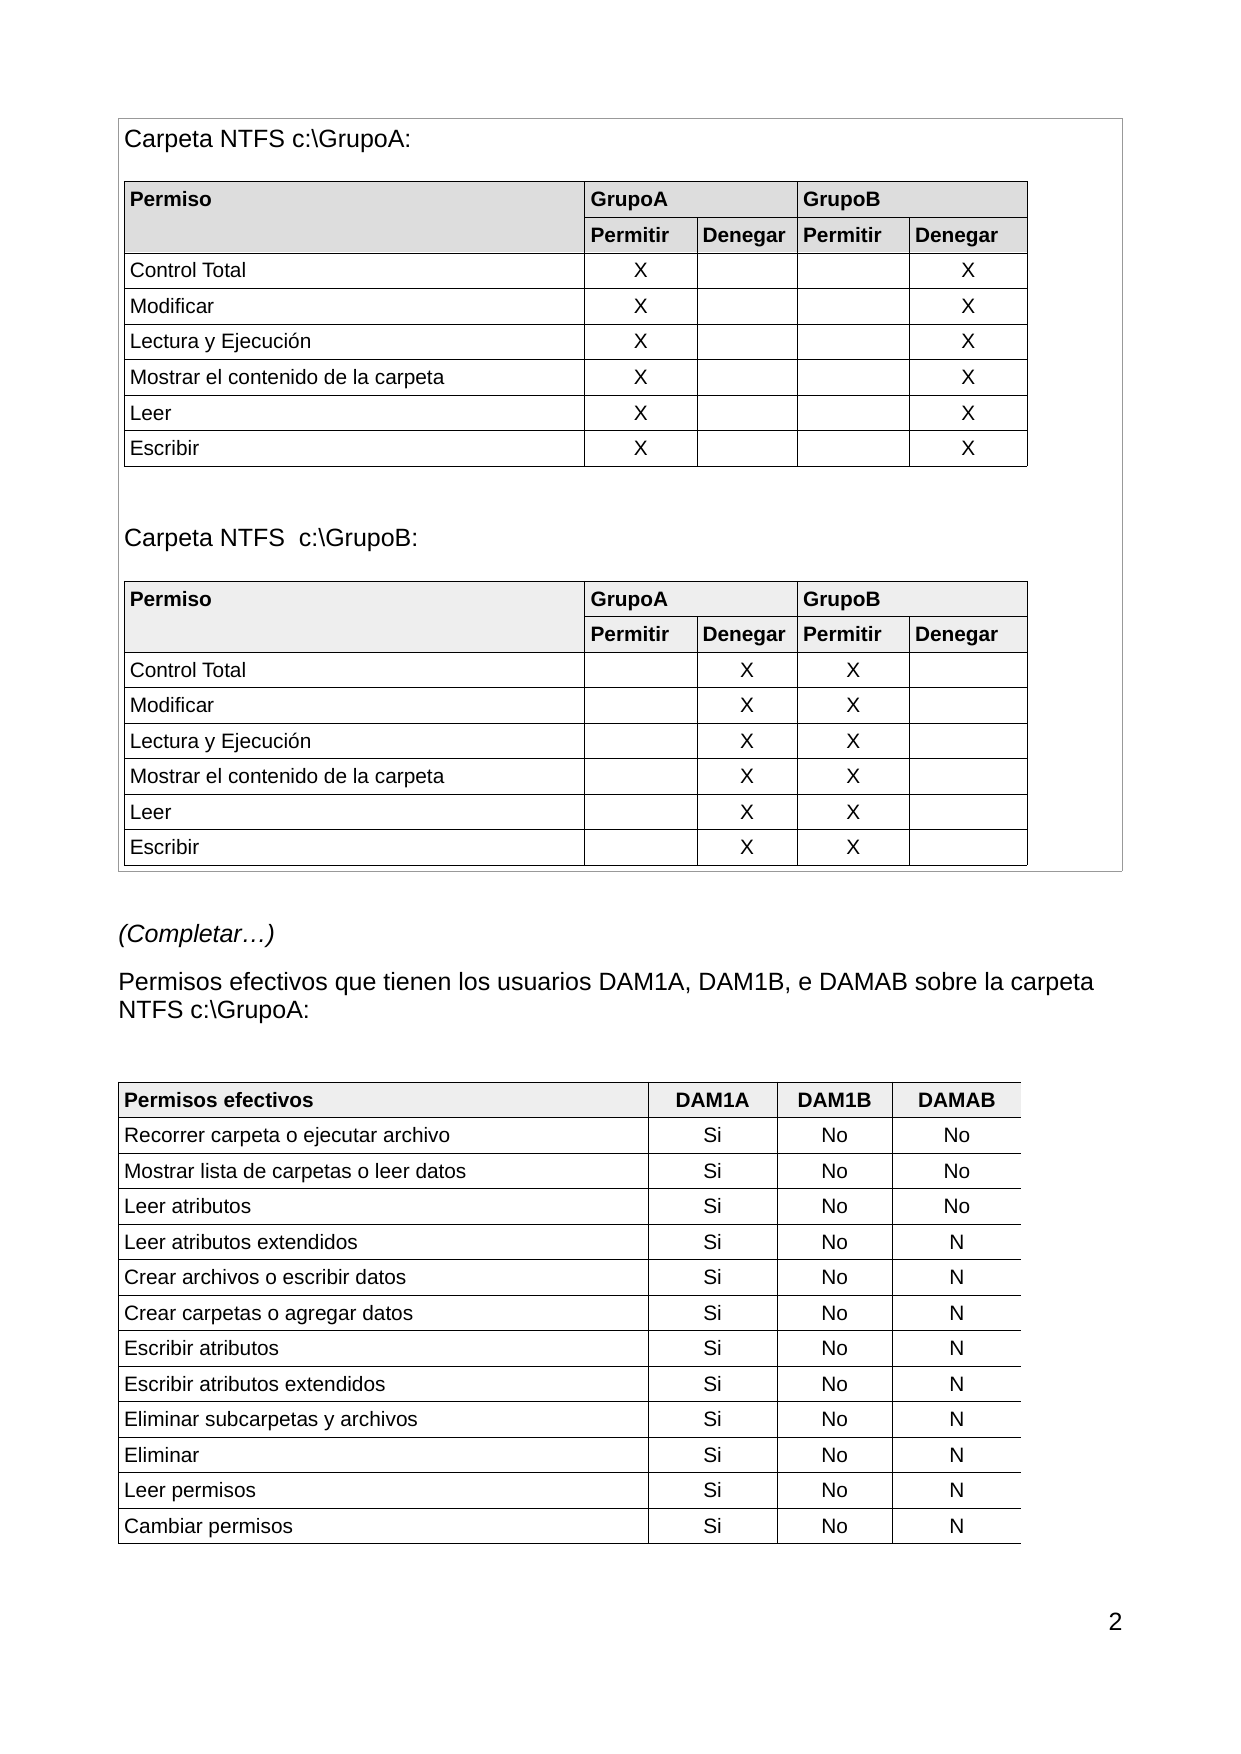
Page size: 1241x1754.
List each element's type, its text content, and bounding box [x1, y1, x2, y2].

table_header Permiso [125, 182, 584, 252]
table_cell [798, 396, 909, 430]
table_cell [585, 759, 697, 794]
table_cell No [778, 1260, 892, 1295]
table_cell [798, 431, 909, 466]
text (Completar…) [118, 919, 1122, 947]
table_header Permiso [125, 582, 584, 652]
table_cell Escribir atributos extendidos [119, 1367, 648, 1401]
table_cell X [698, 759, 797, 794]
table_cell [698, 325, 797, 359]
table_cell Permitir [798, 218, 909, 252]
table_cell Eliminar [119, 1438, 648, 1472]
table_cell [698, 431, 797, 466]
table_cell No [778, 1509, 892, 1543]
table_cell [798, 254, 909, 288]
table_cell Permitir [798, 617, 909, 652]
table_cell X [585, 289, 697, 323]
table_cell No [778, 1118, 892, 1153]
table_cell X [585, 396, 697, 430]
table_cell [910, 653, 1027, 687]
table_cell Eliminar subcarpetas y archivos [119, 1402, 648, 1437]
table_cell [910, 724, 1027, 758]
table_cell Leer [125, 795, 584, 829]
table_cell Lectura y Ejecución [125, 325, 584, 359]
table_cell Si [649, 1225, 777, 1259]
table_cell Recorrer carpeta o ejecutar archivo [119, 1118, 648, 1153]
table_cell No [778, 1296, 892, 1330]
table_cell Mostrar el contenido de la carpeta [125, 360, 584, 394]
table_cell X [698, 830, 797, 865]
table_cell No [778, 1473, 892, 1508]
table_cell No [893, 1154, 1021, 1188]
table_cell [910, 795, 1027, 829]
table_cell Carpeta NTFS c:\GrupoA: Carpeta NTFS c:\GrupoB: [119, 119, 1122, 871]
table_cell [585, 724, 697, 758]
table_cell X [798, 830, 909, 865]
table_header GrupoA [585, 182, 797, 217]
table_header GrupoA [585, 582, 797, 616]
table_cell [910, 759, 1027, 794]
table_cell X [585, 431, 697, 466]
table_cell X [910, 289, 1027, 323]
table_cell [585, 830, 697, 865]
table_cell Denegar [698, 218, 797, 252]
table_cell Modificar [125, 688, 584, 723]
table_cell X [698, 724, 797, 758]
table_cell [698, 289, 797, 323]
table_cell [585, 653, 697, 687]
table_cell No [893, 1118, 1021, 1153]
table_cell Mostrar el contenido de la carpeta [125, 759, 584, 794]
table_cell No [778, 1402, 892, 1437]
table_cell Crear carpetas o agregar datos [119, 1296, 648, 1330]
table_cell Crear archivos o escribir datos [119, 1260, 648, 1295]
table_cell N [893, 1402, 1021, 1437]
table_cell Denegar [910, 617, 1027, 652]
table_cell X [585, 325, 697, 359]
table_cell Denegar [910, 218, 1027, 252]
table_cell N [893, 1296, 1021, 1330]
table_cell X [910, 396, 1027, 430]
table_cell N [893, 1331, 1021, 1366]
table_cell X [910, 325, 1027, 359]
table_cell Si [649, 1331, 777, 1366]
table_cell X [910, 431, 1027, 466]
table_cell Permitir [585, 218, 697, 252]
table_cell N [893, 1509, 1021, 1543]
table_cell Si [649, 1154, 777, 1188]
table_cell No [778, 1154, 892, 1188]
table_cell X [585, 360, 697, 394]
table_cell No [778, 1225, 892, 1259]
table_cell Leer [125, 396, 584, 430]
table_cell No [778, 1438, 892, 1472]
table_cell N [893, 1438, 1021, 1472]
table_cell X [585, 254, 697, 288]
table_cell Si [649, 1367, 777, 1401]
table_cell No [778, 1367, 892, 1401]
table_cell X [910, 360, 1027, 394]
table_cell Control Total [125, 653, 584, 687]
table_cell X [798, 795, 909, 829]
table_cell Leer atributos extendidos [119, 1225, 648, 1259]
table_cell X [698, 688, 797, 723]
table_cell Si [649, 1189, 777, 1224]
table_cell [585, 688, 697, 723]
table_cell X [910, 254, 1027, 288]
table_cell X [798, 688, 909, 723]
table_cell [698, 254, 797, 288]
table_cell Si [649, 1118, 777, 1153]
table_cell [698, 396, 797, 430]
table_cell Leer atributos [119, 1189, 648, 1224]
table_header DAM1A [649, 1083, 777, 1117]
table_cell Denegar [698, 617, 797, 652]
table_cell Escribir [125, 431, 584, 466]
table_cell [798, 325, 909, 359]
table_cell [798, 360, 909, 394]
table_cell Si [649, 1260, 777, 1295]
text Permisos efectivos que tienen los usuarios DAM1A, DAM1B, e DAMAB sobre la carpeta NTFS c:\GrupoA: [118, 967, 1122, 1024]
table_cell No [893, 1189, 1021, 1224]
table_cell [798, 289, 909, 323]
table_cell Si [649, 1438, 777, 1472]
table_cell [910, 830, 1027, 865]
table_cell Mostrar lista de carpetas o leer datos [119, 1154, 648, 1188]
table_cell Si [649, 1402, 777, 1437]
table_cell N [893, 1260, 1021, 1295]
table_cell Escribir atributos [119, 1331, 648, 1366]
table_header DAM1B [778, 1083, 892, 1117]
table_cell X [798, 759, 909, 794]
table_cell Escribir [125, 830, 584, 865]
table_cell [698, 360, 797, 394]
table_cell [910, 688, 1027, 723]
table_cell N [893, 1473, 1021, 1508]
table_cell X [698, 653, 797, 687]
table_cell X [798, 724, 909, 758]
table_cell Permitir [585, 617, 697, 652]
table_header Permisos efectivos [119, 1083, 648, 1117]
table_cell N [893, 1225, 1021, 1259]
table_header DAMAB [893, 1083, 1021, 1117]
table_cell Control Total [125, 254, 584, 288]
table_cell No [778, 1189, 892, 1224]
table_cell X [798, 653, 909, 687]
table_header GrupoB [798, 582, 1027, 616]
table_header GrupoB [798, 182, 1027, 217]
table_cell X [698, 795, 797, 829]
table_cell Lectura y Ejecución [125, 724, 584, 758]
table_cell Cambiar permisos [119, 1509, 648, 1543]
table_cell Leer permisos [119, 1473, 648, 1508]
table_cell N [893, 1367, 1021, 1401]
table_cell No [778, 1331, 892, 1366]
table_cell Si [649, 1509, 777, 1543]
table_cell [585, 795, 697, 829]
table_cell Si [649, 1296, 777, 1330]
table_cell Modificar [125, 289, 584, 323]
table_cell Si [649, 1473, 777, 1508]
